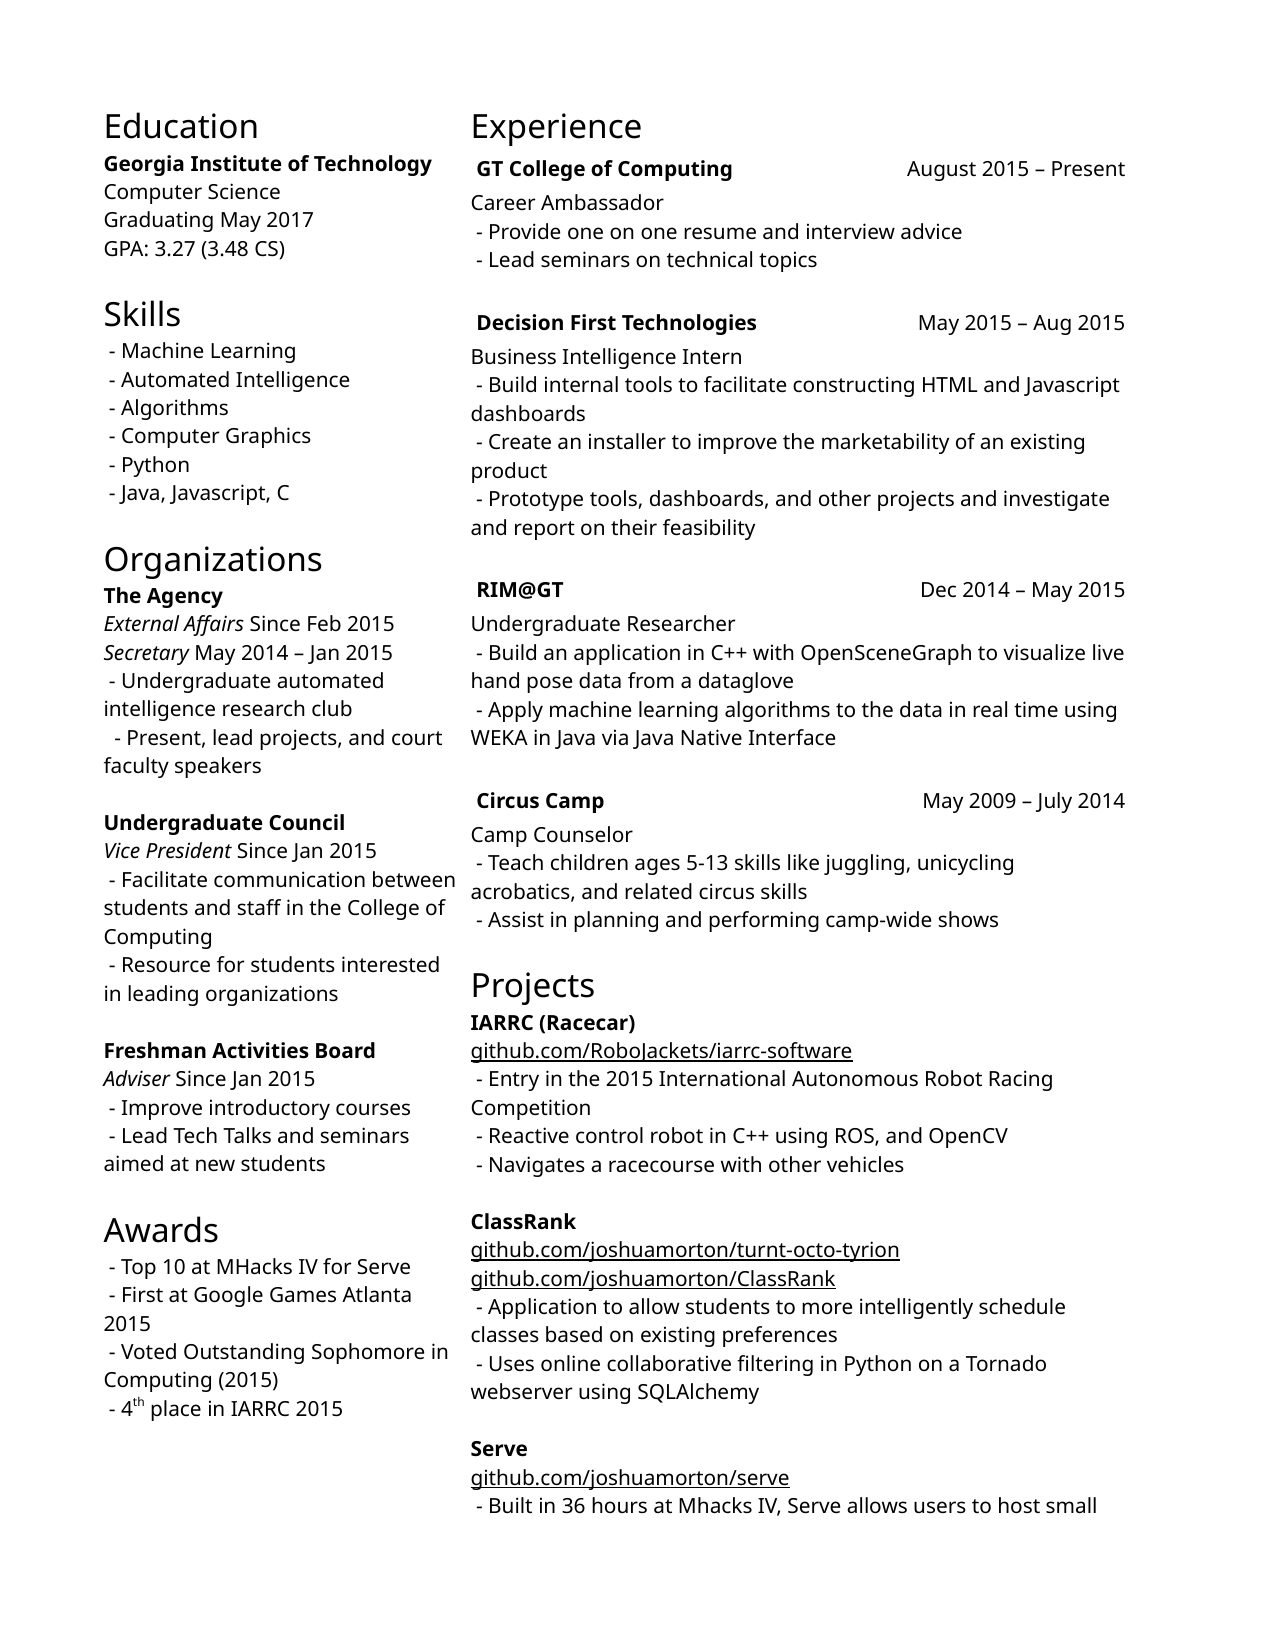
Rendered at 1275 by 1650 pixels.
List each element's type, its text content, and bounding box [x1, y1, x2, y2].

table_header Experience Career Ambassador - Provide one on one resume and interview advice - Lead seminars on technical topics Business Intelligence Intern - Build internal tools to facilitate constructing HTML and Javascript dashboards - Create an installer to improve the marketability of an existing product - Prototype tools, dashboards, and other projects and investigate and report on their feasibility Undergraduate Researcher - Build an application in C++ with OpenSceneGraph to visualize live hand pose data from a dataglove - Apply machine learning algorithms to the data in real time using WEKA in Java via Java Native Interface Camp Counselor - Teach children ages 5-13 skills like juggling, unicycling acrobatics, and related circus skills - Assist in planning and performing camp-wide shows Projects IARRC (Racecar) github.com/RoboJackets/iarrc-software - Entry in the 2015 International Autonomous Robot Racing Competition - Reactive control robot in C++ using ROS, and OpenCV - Navigates a racecourse with other vehicles ClassRank github.com/joshuamorton/turnt-octo-tyrion github.com/joshuamorton/ClassRank - Application to allow students to more intelligently schedule classes based on existing preferences - Uses online collaborative filtering in Python on a Tornado webserver using SQLAlchemy Serve github.com/joshuamorton/serve - Built in 36 hours at Mhacks IV, Serve allows users to host small [465, 98, 1137, 1525]
table_header May 2009 – July 2014 [708, 780, 1131, 820]
table_header RIM@GT [470, 570, 841, 609]
table_header August 2015 – Present [841, 149, 1131, 188]
table_header Circus Camp [470, 780, 708, 820]
table_header Decision First Technologies [470, 302, 841, 342]
table_header May 2015 – Aug 2015 [841, 302, 1131, 342]
table_header GT College of Computing [470, 149, 841, 188]
table_header Dec 2014 – May 2015 [841, 570, 1131, 609]
table_header Education Georgia Institute of Technology Computer Science Graduating May 2017 GPA: 3.27 (3.48 CS) Skills - Machine Learning - Automated Intelligence - Algorithms - Computer Graphics - Python - Java, Javascript, C Organizations The Agency External Affairs Since Feb 2015 Secretary May 2014 – Jan 2015 - Undergraduate automated intelligence research club - Present, lead projects, and court faculty speakers Undergraduate Council Vice President Since Jan 2015 - Facilitate communication between students and staff in the College of Computing - Resource for students interested in leading organizations Freshman Activities Board Adviser Since Jan 2015 - Improve introductory courses - Lead Tech Talks and seminars aimed at new students Awards - Top 10 at MHacks IV for Serve - First at Google Games Atlanta 2015 - Voted Outstanding Sophomore in Computing (2015) - 4th place in IARRC 2015 [98, 98, 465, 1525]
